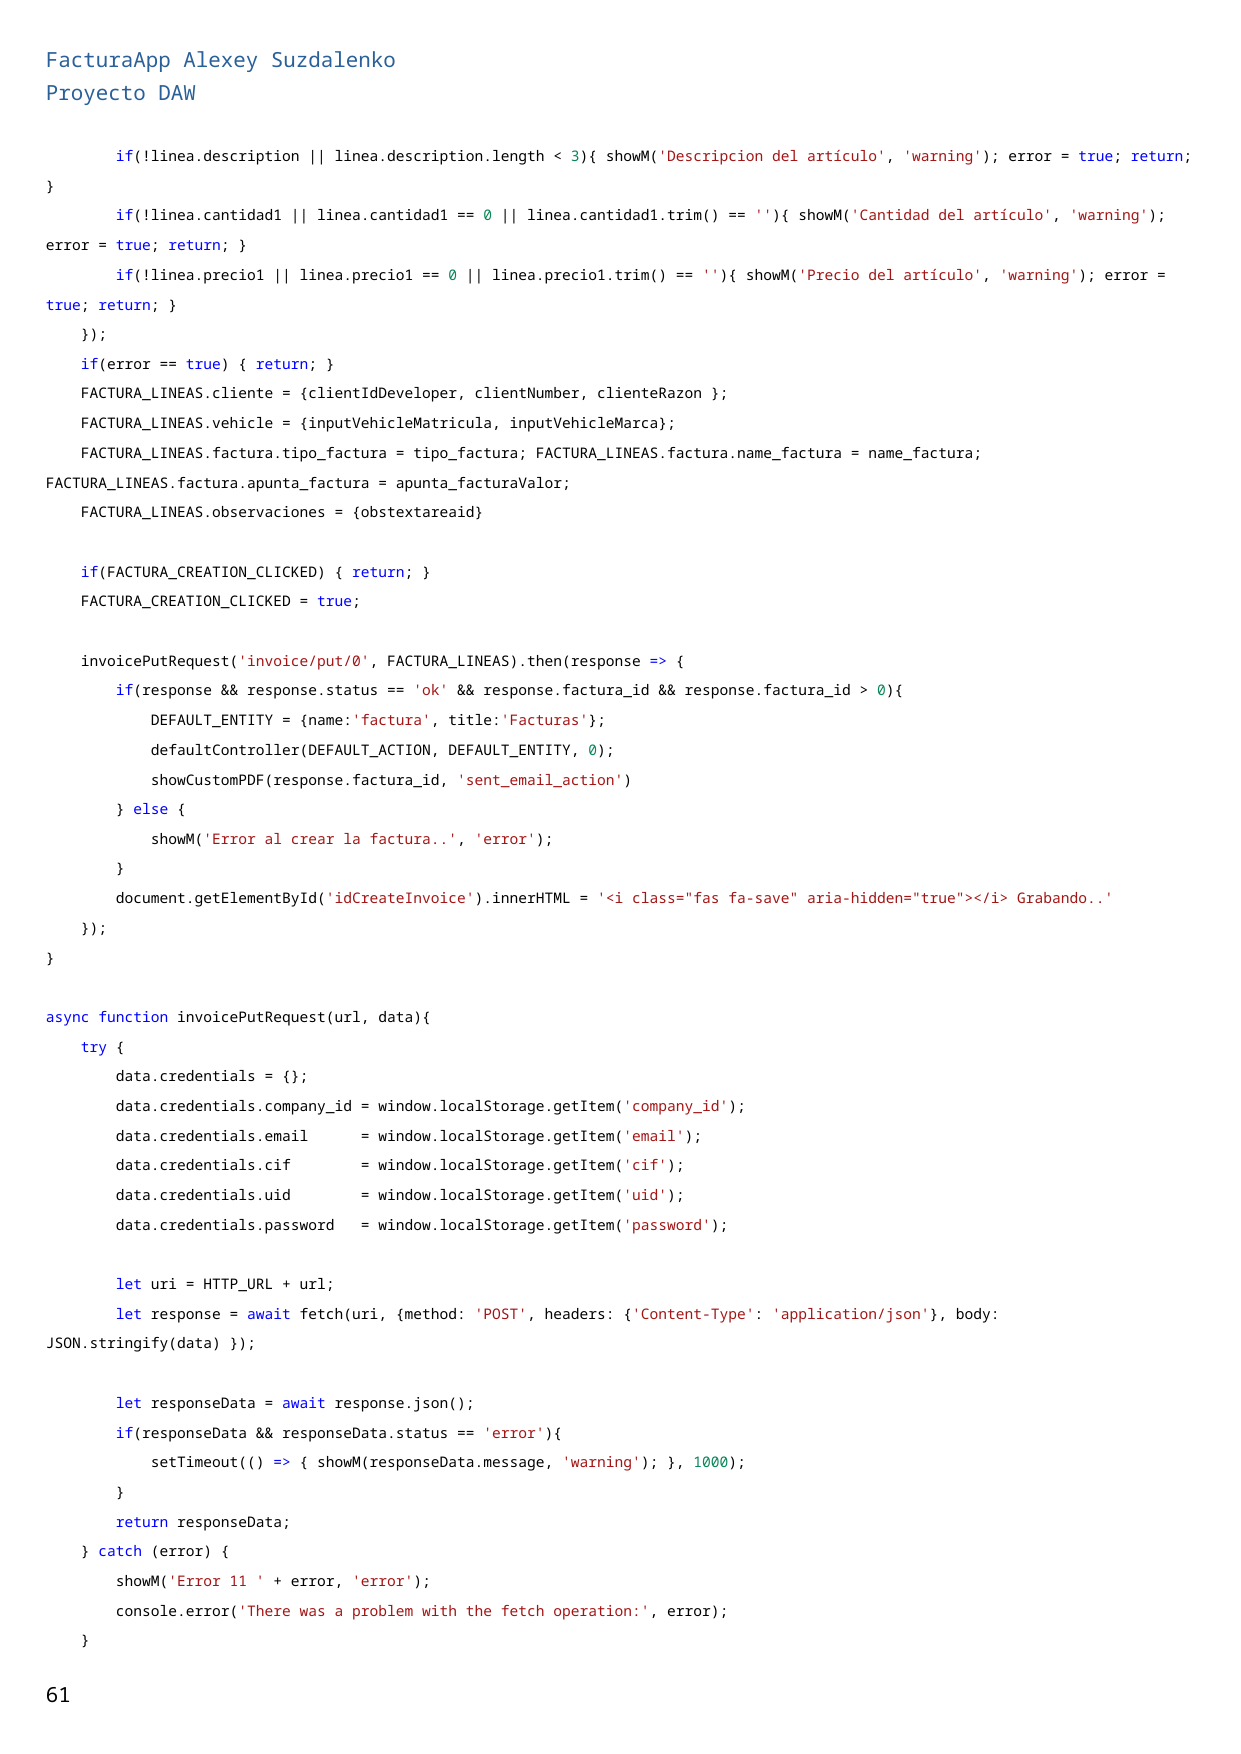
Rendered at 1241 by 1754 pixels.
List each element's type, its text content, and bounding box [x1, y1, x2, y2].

text } [46, 938, 1195, 967]
text if(error == true) { return; } [46, 344, 1195, 373]
text defaultController(DEFAULT_ACTION, DEFAULT_ENTITY, 0); [46, 730, 1195, 759]
text if(FACTURA_CREATION_CLICKED) { return; } [46, 552, 1195, 581]
text let response = await fetch(uri, {method: 'POST', headers: {'Content-Type': 'application/json'}, body: JSON.stringify(data) }); [46, 1294, 1195, 1353]
text } [46, 848, 1195, 878]
text FACTURA_LINEAS.factura.tipo_factura = tipo_factura; FACTURA_LINEAS.factura.name_factura = name_factura; FACTURA_LINEAS.factura.apunta_factura = apunta_facturaValor; [46, 433, 1195, 492]
text let responseData = await response.json(); [46, 1383, 1195, 1413]
text try { [46, 1027, 1195, 1056]
text } [46, 1472, 1195, 1502]
text let uri = HTTP_URL + url; [46, 1264, 1195, 1294]
text data.credentials.company_id = window.localStorage.getItem('company_id'); [46, 1086, 1195, 1116]
text FACTURA_LINEAS.cliente = {clientIdDeveloper, clientNumber, clienteRazon }; [46, 373, 1195, 403]
text document.getElementById('idCreateInvoice').innerHTML = '<i class="fas fa-save" aria-hidden="true"></i> Grabando..' [46, 878, 1195, 908]
text console.error('There was a problem with the fetch operation:', error); [46, 1591, 1195, 1620]
text DEFAULT_ENTITY = {name:'factura', title:'Facturas'}; [46, 700, 1195, 730]
text async function invoicePutRequest(url, data){ [46, 997, 1195, 1027]
text if(!linea.precio1 || linea.precio1 == 0 || linea.precio1.trim() == ''){ showM('Precio del artículo', 'warning'); error = true; return; } [46, 255, 1195, 314]
text } catch (error) { [46, 1531, 1195, 1561]
text showM('Error al crear la factura..', 'error'); [46, 819, 1195, 848]
text } else { [46, 789, 1195, 819]
text showM('Error 11 ' + error, 'error'); [46, 1561, 1195, 1591]
text invoicePutRequest('invoice/put/0', FACTURA_LINEAS).then(response => { [46, 641, 1195, 670]
text FACTURA_CREATION_CLICKED = true; [46, 581, 1195, 611]
text FACTURA_LINEAS.vehicle = {inputVehicleMatricula, inputVehicleMarca}; [46, 403, 1195, 433]
text return responseData; [46, 1502, 1195, 1531]
text FACTURA_LINEAS.observaciones = {obstextareaid} [46, 492, 1195, 522]
text data.credentials.cif = window.localStorage.getItem('cif'); [46, 1145, 1195, 1175]
text if(!linea.cantidad1 || linea.cantidad1 == 0 || linea.cantidad1.trim() == ''){ showM('Cantidad del artículo', 'warning'); error = true; return; } [46, 195, 1195, 255]
text if(response && response.status == 'ok' && response.factura_id && response.factura_id > 0){ [46, 670, 1195, 700]
text }); [46, 908, 1195, 938]
text data.credentials.uid = window.localStorage.getItem('uid'); [46, 1175, 1195, 1205]
text showCustomPDF(response.factura_id, 'sent_email_action') [46, 759, 1195, 789]
text data.credentials.email = window.localStorage.getItem('email'); [46, 1116, 1195, 1145]
text data.credentials.password = window.localStorage.getItem('password'); [46, 1205, 1195, 1234]
text if(!linea.description || linea.description.length < 3){ showM('Descripcion del artículo', 'warning'); error = true; return; } [46, 136, 1195, 195]
text data.credentials = {}; [46, 1056, 1195, 1086]
text setTimeout(() => { showM(responseData.message, 'warning'); }, 1000); [46, 1442, 1195, 1472]
text if(responseData && responseData.status == 'error'){ [46, 1413, 1195, 1442]
text } [46, 1620, 1195, 1650]
text }); [46, 314, 1195, 344]
